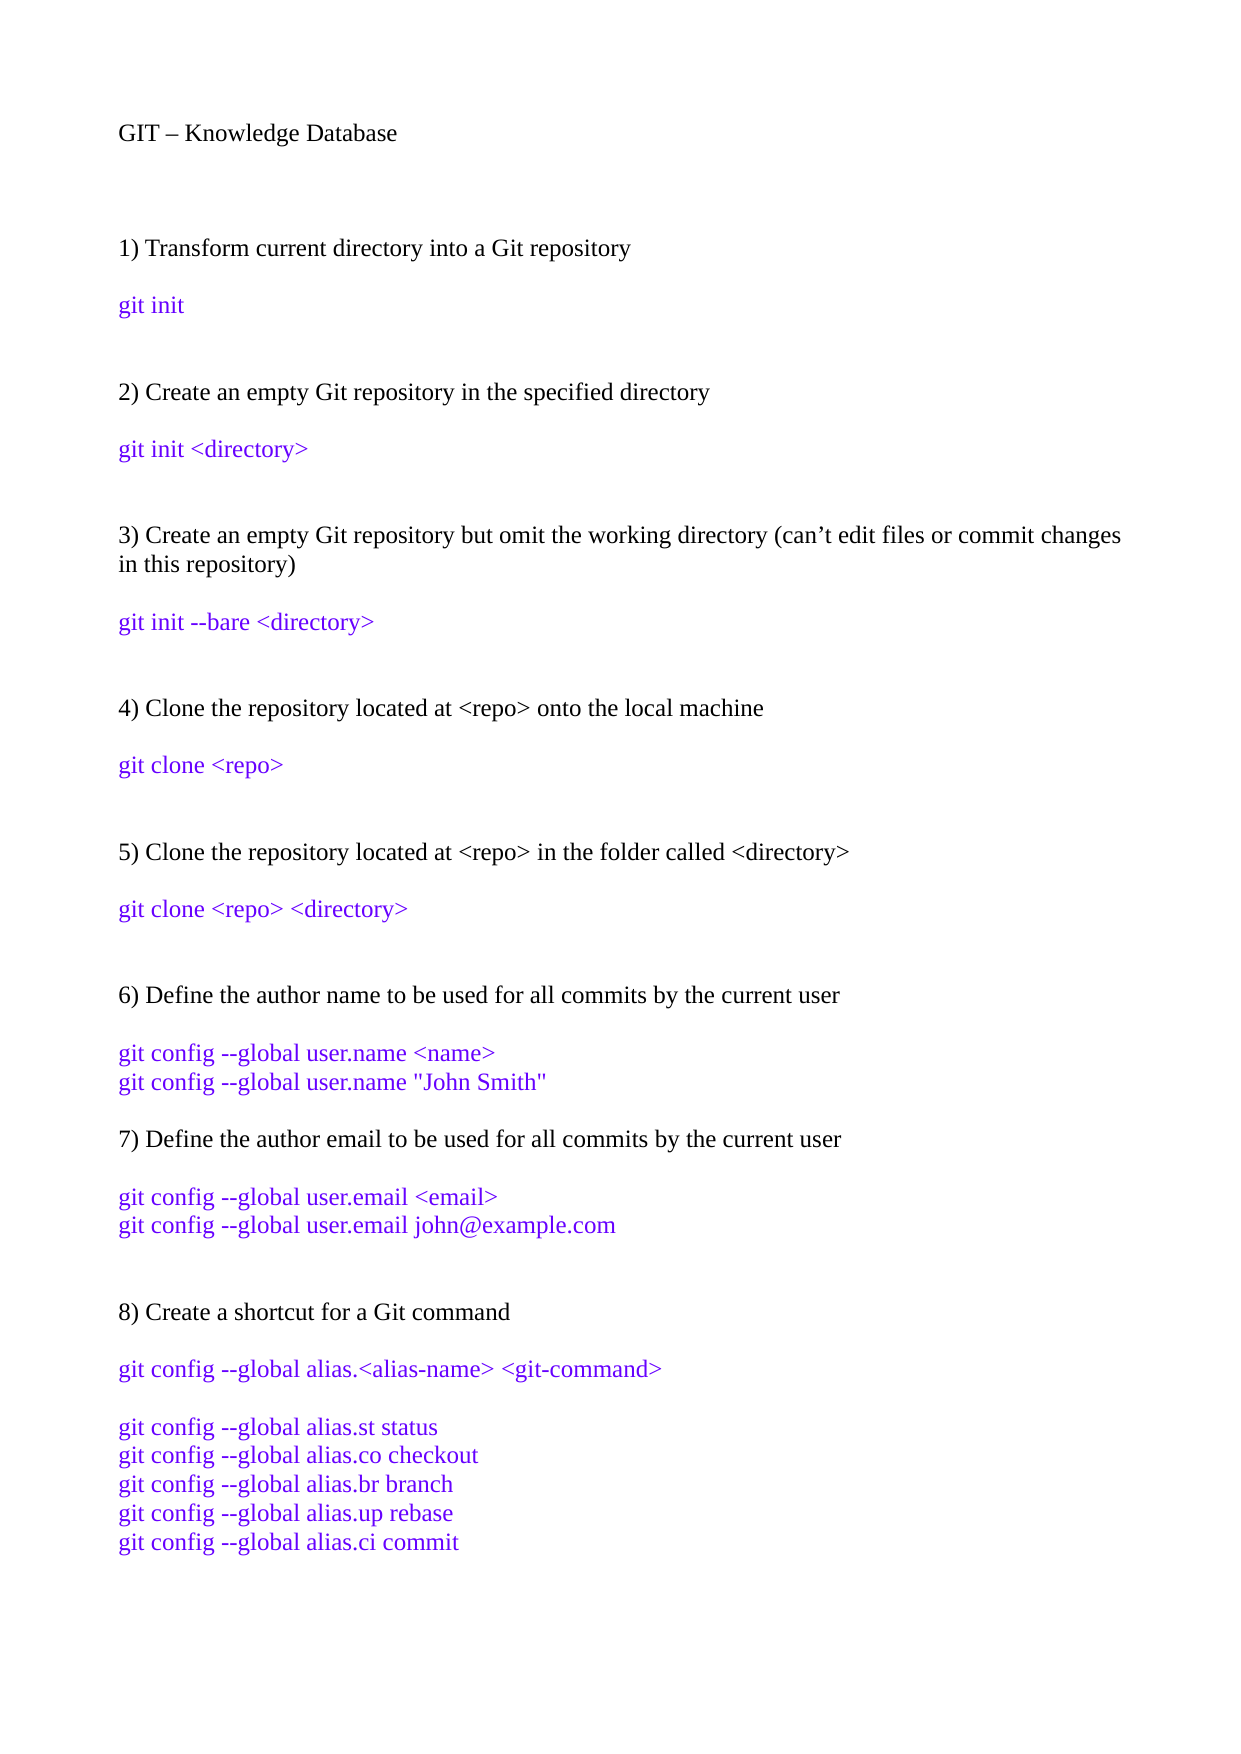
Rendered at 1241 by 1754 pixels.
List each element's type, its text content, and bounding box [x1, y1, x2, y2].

text git clone <repo> [118, 751, 1122, 779]
text 7) Define the author email to be used for all commits by the current user [118, 1124, 1122, 1153]
text git init <directory> [118, 434, 1122, 463]
text git config --global alias.st status [118, 1412, 1122, 1441]
text 1) Transform current directory into a Git repository [118, 233, 1122, 262]
text git config --global user.name <name> [118, 1038, 1122, 1067]
text git init --bare <directory> [118, 607, 1122, 636]
text 5) Clone the repository located at <repo> in the folder called <directory> [118, 837, 1122, 866]
text git config --global user.email <email> [118, 1182, 1122, 1211]
text 3) Create an empty Git repository but omit the working directory (can’t edit files or commit changes in this repository) [118, 521, 1122, 578]
text git config --global user.email john@example.com [118, 1211, 1122, 1239]
text git config --global alias.br branch [118, 1469, 1122, 1498]
text 2) Create an empty Git repository in the specified directory [118, 377, 1122, 406]
text git config --global alias.co checkout [118, 1441, 1122, 1469]
text 6) Define the author name to be used for all commits by the current user [118, 981, 1122, 1009]
text git config --global alias.<alias-name> <git-command> [118, 1354, 1122, 1383]
text GIT – Knowledge Database [118, 118, 1122, 147]
text git config --global alias.ci commit [118, 1527, 1122, 1556]
text git clone <repo> <directory> [118, 894, 1122, 923]
text 8) Create a shortcut for a Git command [118, 1297, 1122, 1326]
text git config --global alias.up rebase [118, 1498, 1122, 1527]
text 4) Clone the repository located at <repo> onto the local machine [118, 693, 1122, 722]
text git init [118, 291, 1122, 319]
text git config --global user.name "John Smith" [118, 1067, 1122, 1096]
